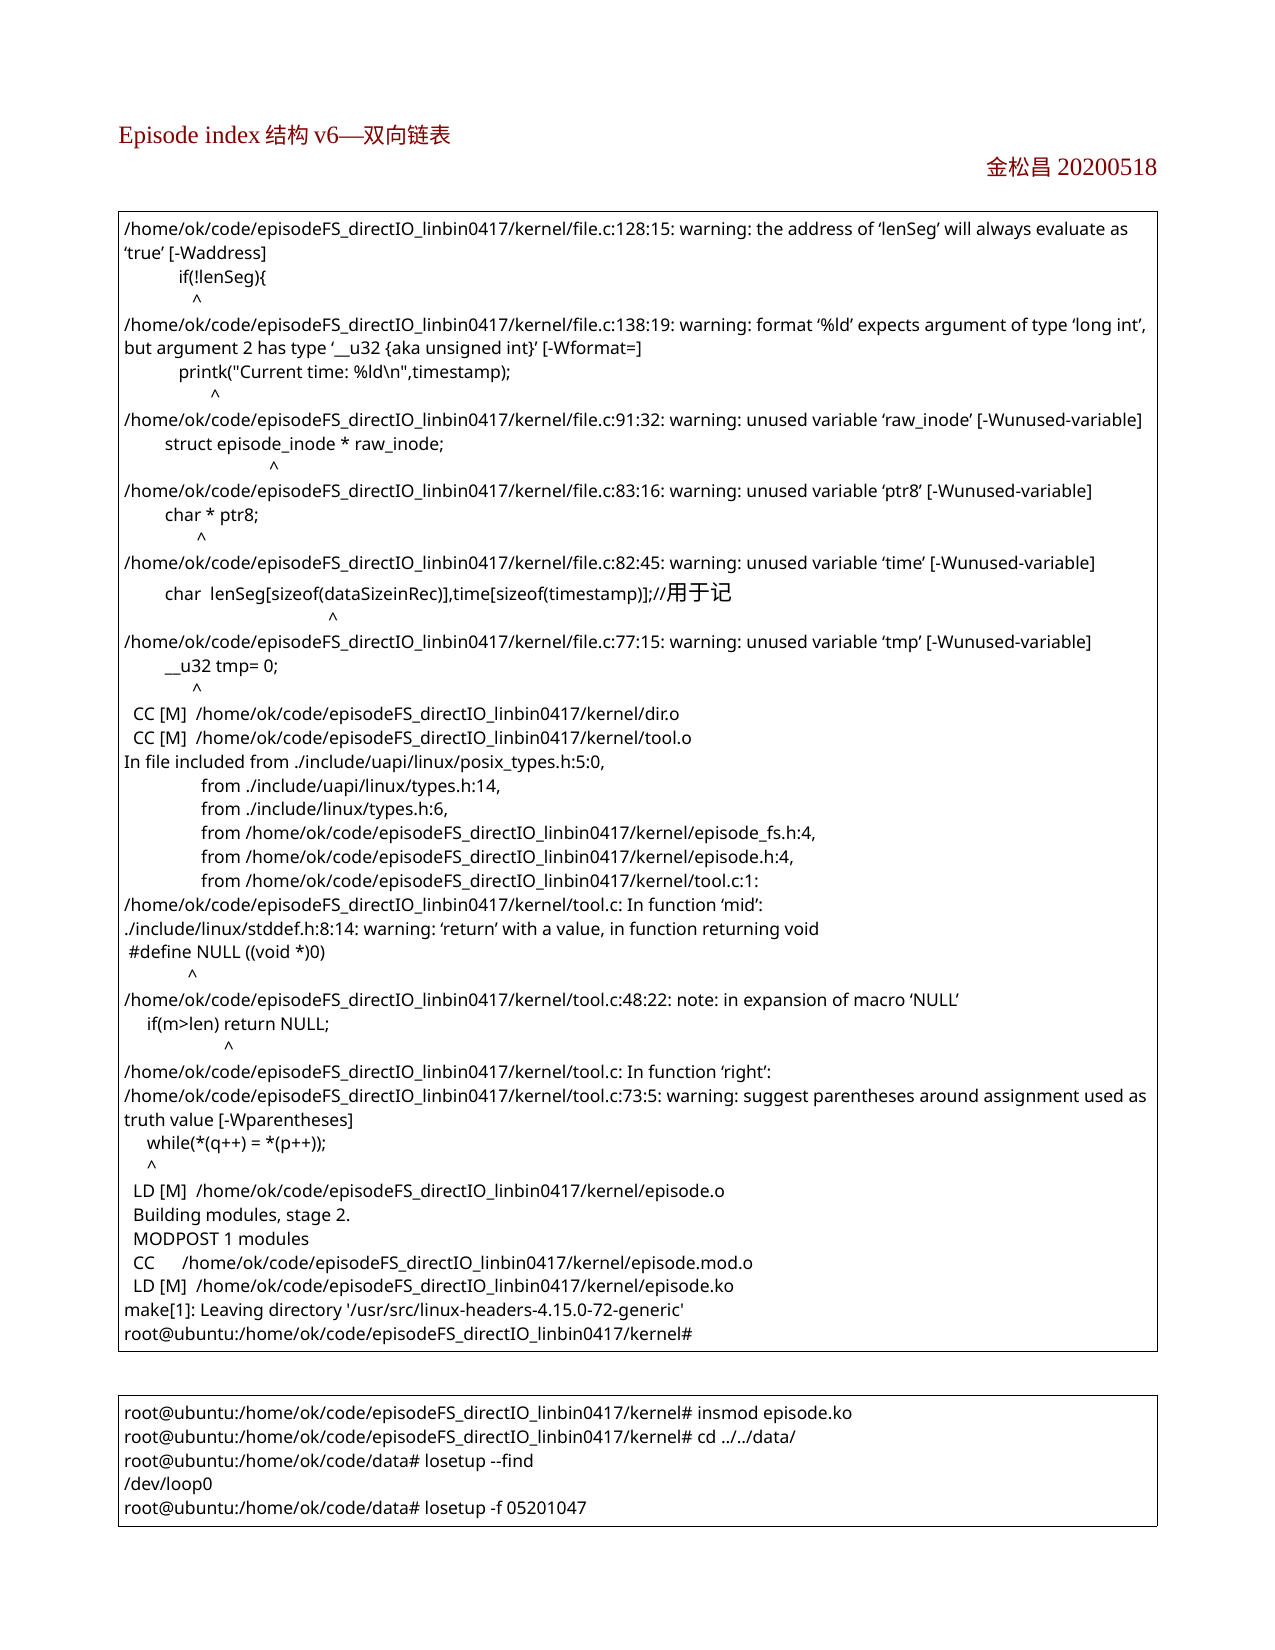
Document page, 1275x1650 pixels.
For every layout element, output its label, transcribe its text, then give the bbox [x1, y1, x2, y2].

table_header /home/ok/code/episodeFS_directIO_linbin0417/kernel/file.c:128:15: warning: the address of ‘lenSeg’ will always evaluate as ‘true’ [-Waddress] if(!lenSeg){ ^ /home/ok/code/episodeFS_directIO_linbin0417/kernel/file.c:138:19: warning: format ‘%ld’ expects argument of type ‘long int’, but argument 2 has type ‘__u32 {aka unsigned int}’ [-Wformat=] printk("Current time: %ld\n",timestamp); ^ /home/ok/code/episodeFS_directIO_linbin0417/kernel/file.c:91:32: warning: unused variable ‘raw_inode’ [-Wunused-variable] struct episode_inode * raw_inode; ^ /home/ok/code/episodeFS_directIO_linbin0417/kernel/file.c:83:16: warning: unused variable ‘ptr8’ [-Wunused-variable] char * ptr8; ^ /home/ok/code/episodeFS_directIO_linbin0417/kernel/file.c:82:45: warning: unused variable ‘time’ [-Wunused-variable] char lenSeg[sizeof(dataSizeinRec)],time[sizeof(timestamp)];//用于记 ^ /home/ok/code/episodeFS_directIO_linbin0417/kernel/file.c:77:15: warning: unused variable ‘tmp’ [-Wunused-variable] __u32 tmp= 0; ^ CC [M] /home/ok/code/episodeFS_directIO_linbin0417/kernel/dir.o CC [M] /home/ok/code/episodeFS_directIO_linbin0417/kernel/tool.o In file included from ./include/uapi/linux/posix_types.h:5:0, from ./include/uapi/linux/types.h:14, from ./include/linux/types.h:6, from /home/ok/code/episodeFS_directIO_linbin0417/kernel/episode_fs.h:4, from /home/ok/code/episodeFS_directIO_linbin0417/kernel/episode.h:4, from /home/ok/code/episodeFS_directIO_linbin0417/kernel/tool.c:1: /home/ok/code/episodeFS_directIO_linbin0417/kernel/tool.c: In function ‘mid’: ./include/linux/stddef.h:8:14: warning: ‘return’ with a value, in function returning void #define NULL ((void *)0) ^ /home/ok/code/episodeFS_directIO_linbin0417/kernel/tool.c:48:22: note: in expansion of macro ‘NULL’ if(m>len) return NULL; ^ /home/ok/code/episodeFS_directIO_linbin0417/kernel/tool.c: In function ‘right’: /home/ok/code/episodeFS_directIO_linbin0417/kernel/tool.c:73:5: warning: suggest parentheses around assignment used as truth value [-Wparentheses] while(*(q++) = *(p++)); ^ LD [M] /home/ok/code/episodeFS_directIO_linbin0417/kernel/episode.o Building modules, stage 2. MODPOST 1 modules CC /home/ok/code/episodeFS_directIO_linbin0417/kernel/episode.mod.o LD [M] /home/ok/code/episodeFS_directIO_linbin0417/kernel/episode.ko make[1]: Leaving directory '/usr/src/linux-headers-4.15.0-72-generic' root@ubuntu:/home/ok/code/episodeFS_directIO_linbin0417/kernel# [119, 212, 1157, 1351]
table_header root@ubuntu:/home/ok/code/episodeFS_directIO_linbin0417/kernel# insmod episode.ko root@ubuntu:/home/ok/code/episodeFS_directIO_linbin0417/kernel# cd ../../data/ root@ubuntu:/home/ok/code/data# losetup --find /dev/loop0 root@ubuntu:/home/ok/code/data# losetup -f 05201047 [119, 1396, 1157, 1526]
